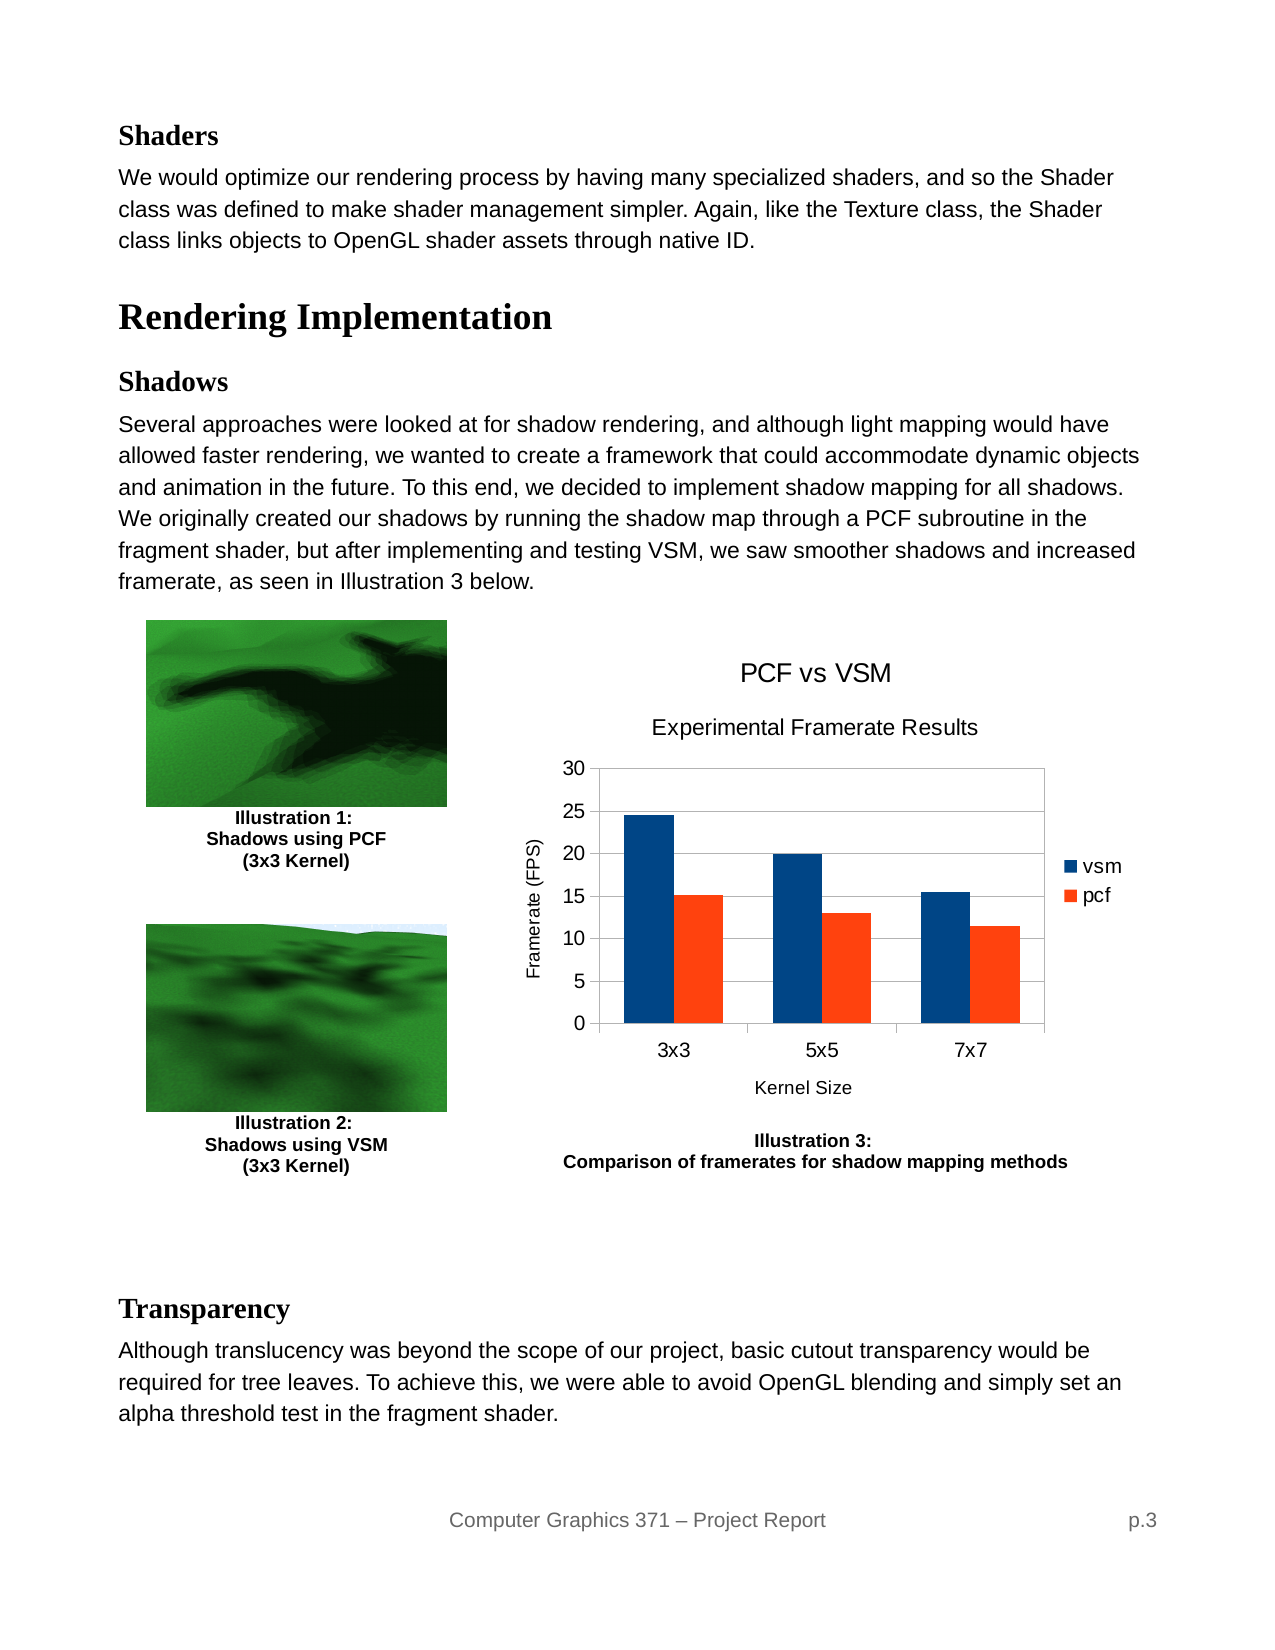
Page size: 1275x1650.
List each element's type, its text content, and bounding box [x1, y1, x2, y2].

picture [146, 620, 447, 807]
subtitle Shadows [118, 364, 1157, 398]
table_header [118, 615, 474, 1230]
subtitle Shaders [118, 118, 1157, 152]
text Although translucency was beyond the scope of our project, basic cutout transparency would be required for tree leaves. To achieve this, we were able to avoid OpenGL blending and simply set an alpha threshold test in the fragment shader. [118, 1337, 1157, 1426]
text We would optimize our rendering process by having many specialized shaders, and so the Shader class was defined to make shader management simpler. Again, like the Texture class, the Shader class links objects to OpenGL shader assets through native ID. [118, 164, 1157, 254]
subtitle Rendering Implementation [118, 294, 1157, 337]
text Several approaches were looked at for shadow rendering, and although light mapping would have allowed faster rendering, we wanted to create a framework that could accommodate dynamic objects and animation in the future. To this end, we decided to implement shadow mapping for all shadows. We originally created our shadows by running the shadow map through a PCF subroutine in the fragment shader, but after implementing and testing VSM, we saw smoother shadows and increased framerate, as seen in Illustration 3 below. [118, 411, 1157, 595]
picture [146, 924, 447, 1112]
subtitle Transparency [118, 1291, 1157, 1324]
table_header [474, 615, 1157, 1230]
